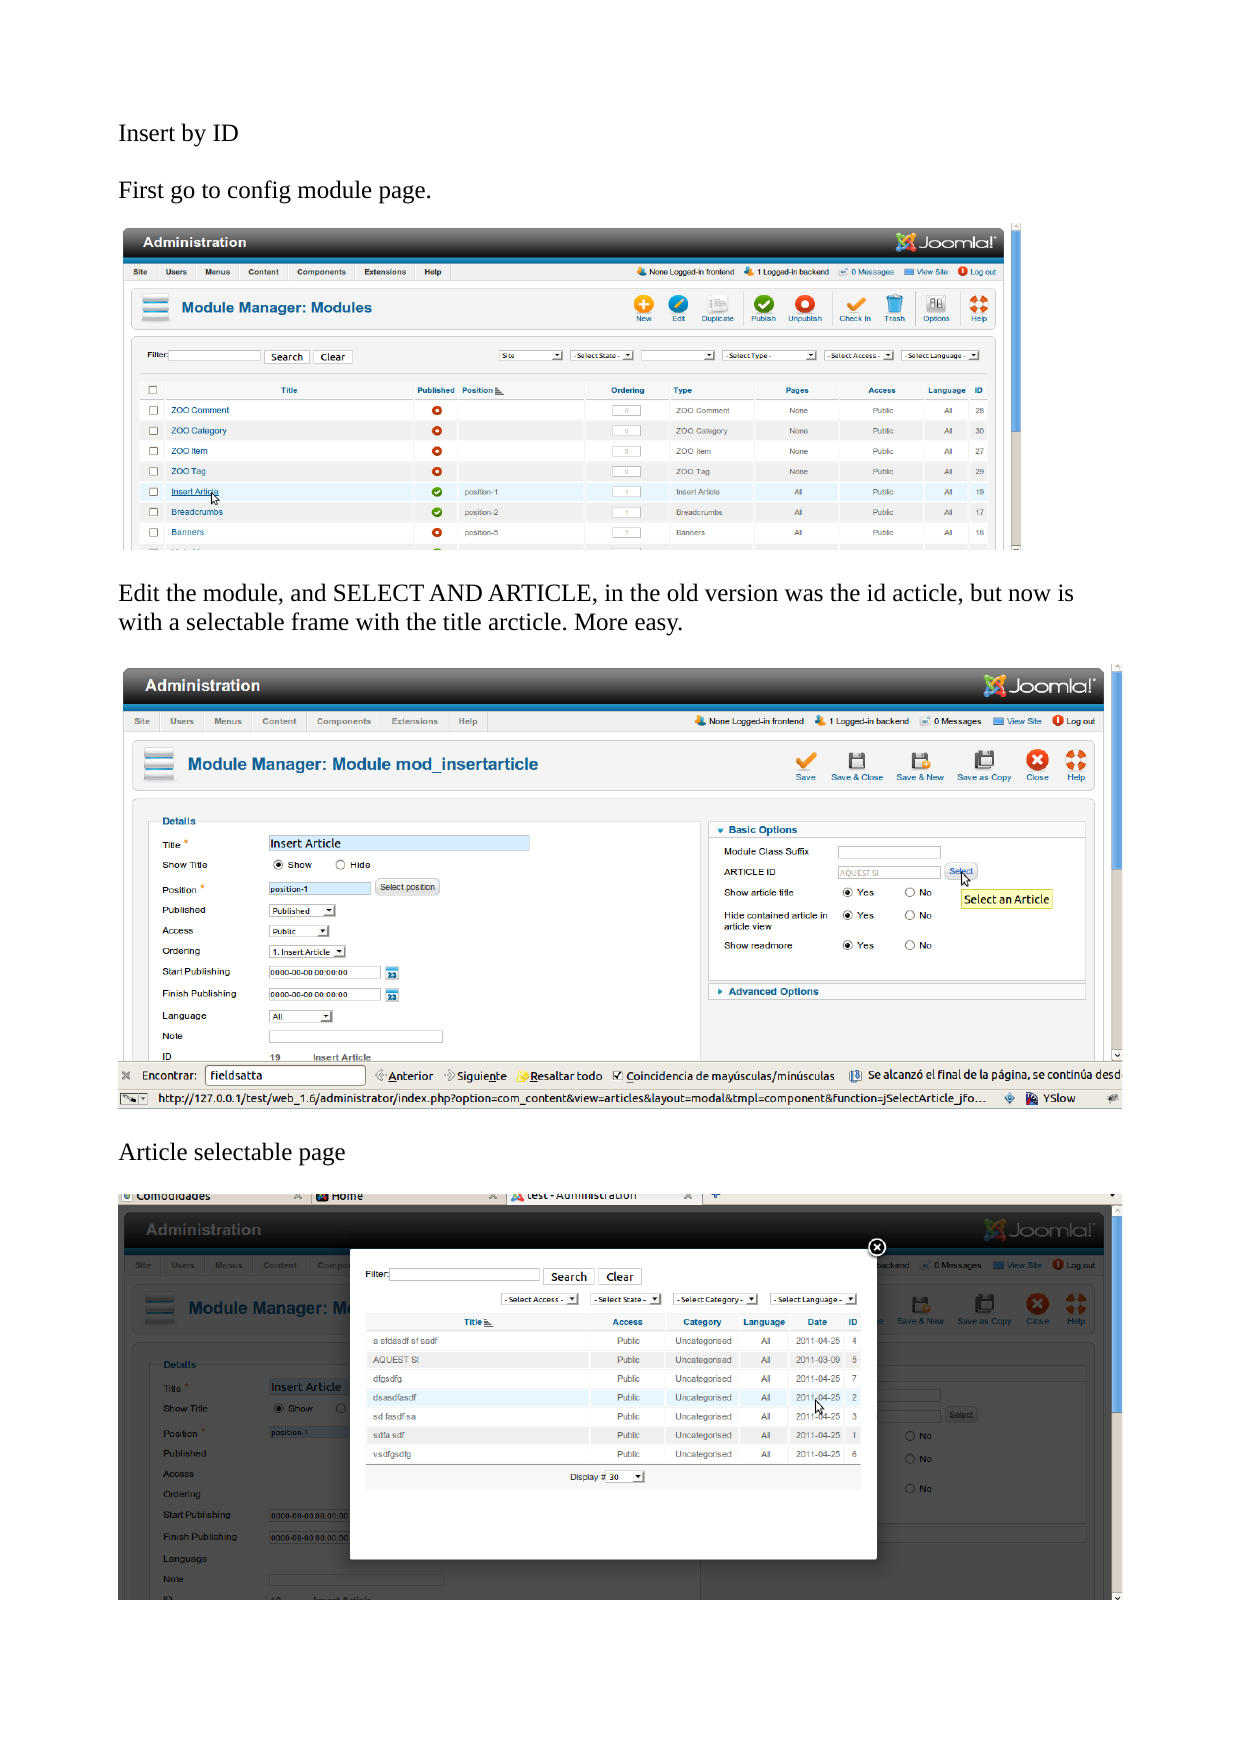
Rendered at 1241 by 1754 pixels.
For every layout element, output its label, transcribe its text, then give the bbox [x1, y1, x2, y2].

text First go to config module page. [118, 176, 1122, 204]
picture [118, 664, 1123, 1109]
text Insert by ID [118, 118, 1122, 147]
text Article selectable page [118, 1137, 1122, 1166]
text Edit the module, and SELECT AND ARTICLE, in the old version was the id acticle, but now is with a selectable frame with the title arcticle. More easy. [118, 578, 1122, 636]
picture [118, 223, 1021, 550]
picture [118, 1194, 1123, 1600]
